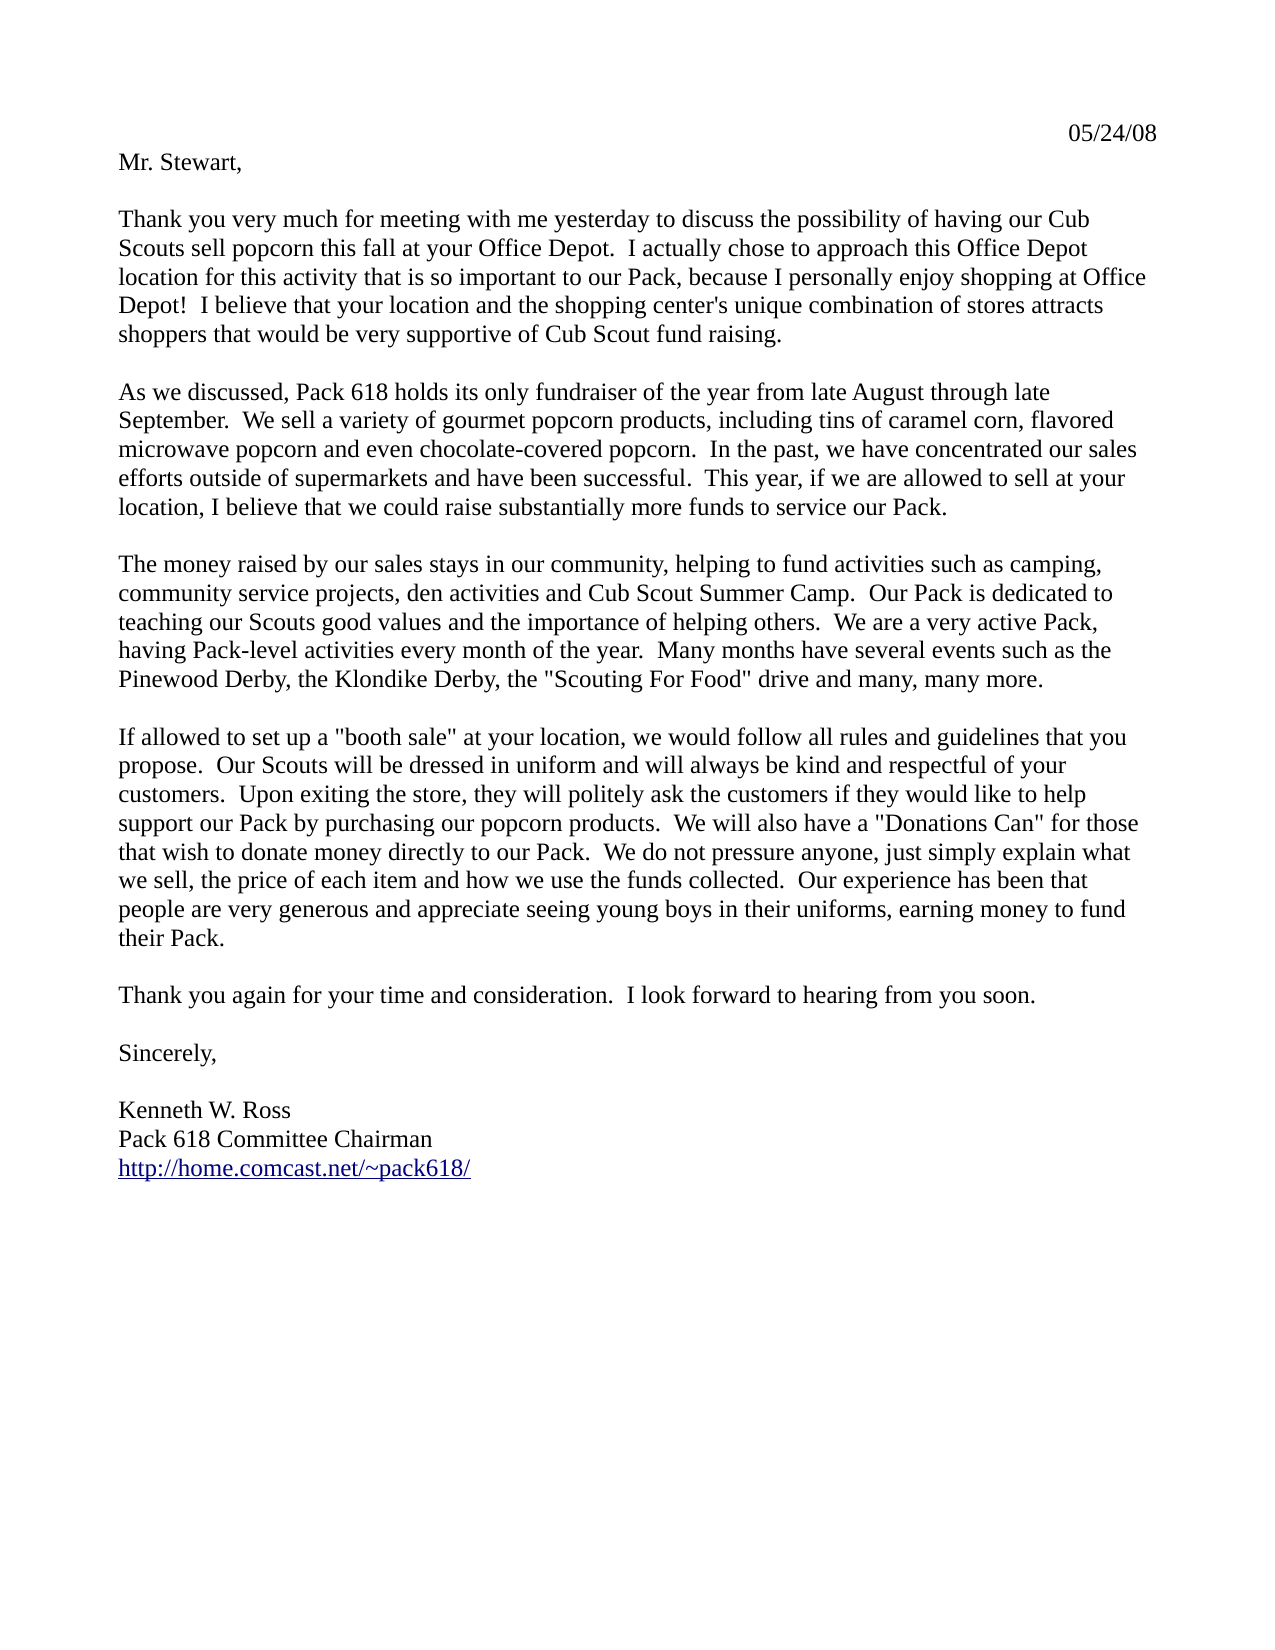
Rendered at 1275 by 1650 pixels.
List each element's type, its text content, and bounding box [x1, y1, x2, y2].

text Mr. Stewart, Thank you very much for meeting with me yesterday to discuss the possibility of having our Cub Scouts sell popcorn this fall at your Office Depot. I actually chose to approach this Office Depot location for this activity that is so important to our Pack, because I personally enjoy shopping at Office Depot! I believe that your location and the shopping center's unique combination of stores attracts shoppers that would be very supportive of Cub Scout fund raising. As we discussed, Pack 618 holds its only fundraiser of the year from late August through late September. We sell a variety of gourmet popcorn products, including tins of caramel corn, flavored microwave popcorn and even chocolate-covered popcorn. In the past, we have concentrated our sales efforts outside of supermarkets and have been successful. This year, if we are allowed to sell at your location, I believe that we could raise substantially more funds to service our Pack. The money raised by our sales stays in our community, helping to fund activities such as camping, community service projects, den activities and Cub Scout Summer Camp. Our Pack is dedicated to teaching our Scouts good values and the importance of helping others. We are a very active Pack, having Pack-level activities every month of the year. Many months have several events such as the Pinewood Derby, the Klondike Derby, the "Scouting For Food" drive and many, many more. If allowed to set up a "booth sale" at your location, we would follow all rules and guidelines that you propose. Our Scouts will be dressed in uniform and will always be kind and respectful of your customers. Upon exiting the store, they will politely ask the customers if they would like to help support our Pack by purchasing our popcorn products. We will also have a "Donations Can" for those that wish to donate money directly to our Pack. We do not pressure anyone, just simply explain what we sell, the price of each item and how we use the funds collected. Our experience has been that people are very generous and appreciate seeing young boys in their uniforms, earning money to fund their Pack. Thank you again for your time and consideration. I look forward to hearing from you soon. Sincerely, Kenneth W. Ross Pack 618 Committee Chairman http://home.comcast.net/~pack618/ [118, 147, 1157, 1182]
text 05/24/08 [118, 118, 1157, 147]
